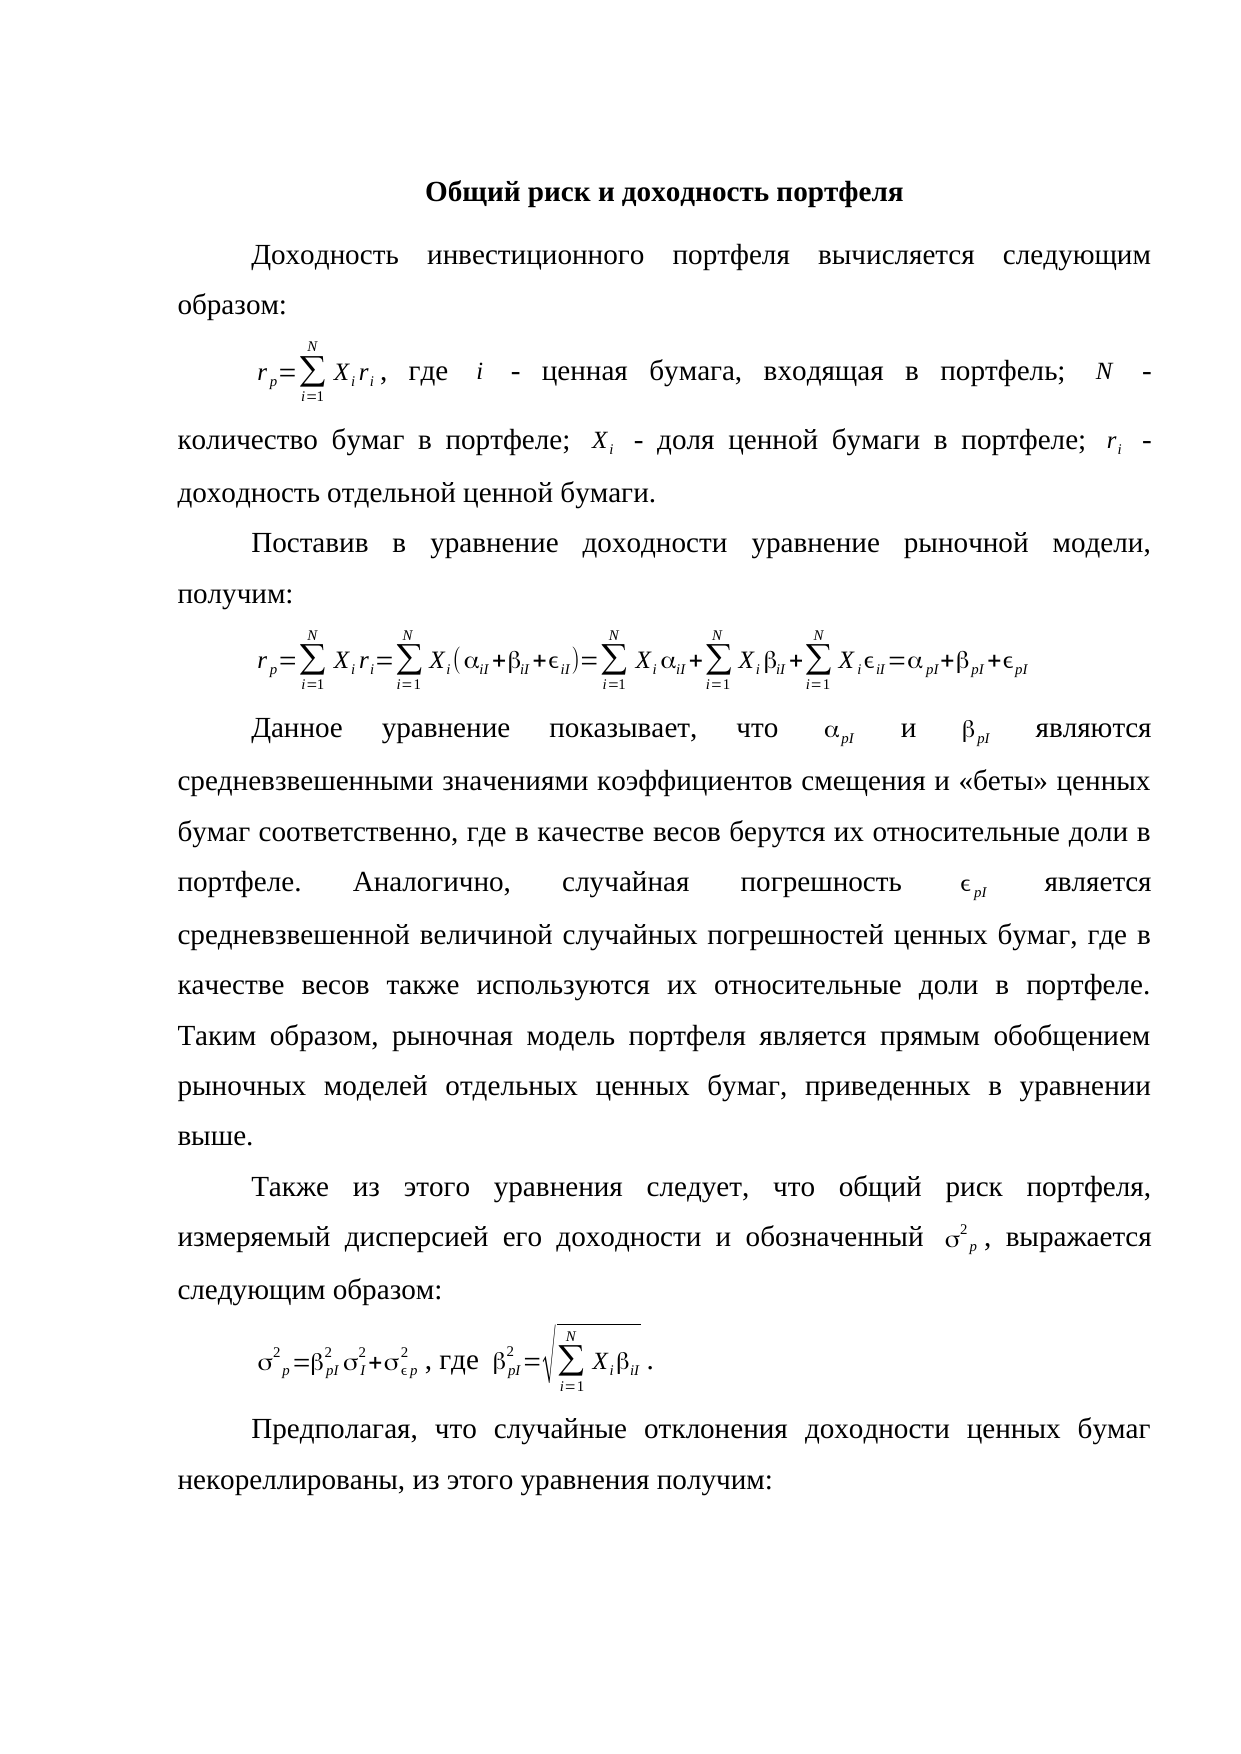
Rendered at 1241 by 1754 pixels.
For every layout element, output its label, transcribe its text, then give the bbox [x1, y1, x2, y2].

text , где - ценная бумага, входящая в портфель; - количество бумаг в портфеле; - доля ценной бумаги в портфеле; - доходность отдельной ценной бумаги. [177, 338, 1152, 509]
text Данное уравнение показывает, что и являются средневзвешенными значениями коэффициентов смещения и «беты» ценных бумаг соответственно, где в качестве весов берутся их относительные доли в портфеле. Аналогично, случайная погрешность является средневзвешенной величиной случайных погрешностей ценных бумаг, где в качестве весов также используются их относительные доли в портфеле. Таким образом, рыночная модель портфеля является прямым обобщением рыночных моделей отдельных ценных бумаг, приведенных в уравнении выше. [177, 710, 1152, 1152]
subtitle Общий риск и доходность портфеля [177, 174, 1152, 208]
text Доходность инвестиционного портфеля вычисляется следующим образом: [177, 237, 1152, 321]
text Поставив в уравнение доходности уравнение рыночной модели, получим: [177, 525, 1152, 609]
text Также из этого уравнения следует, что общий риск портфеля, измеряемый дисперсией его доходности и обозначенный , выражается следующим образом: [177, 1169, 1152, 1306]
text Предполагая, что случайные отклонения доходности ценных бумаг некореллированы, из этого уравнения получим: [177, 1412, 1152, 1496]
text , где . [177, 1322, 1152, 1395]
